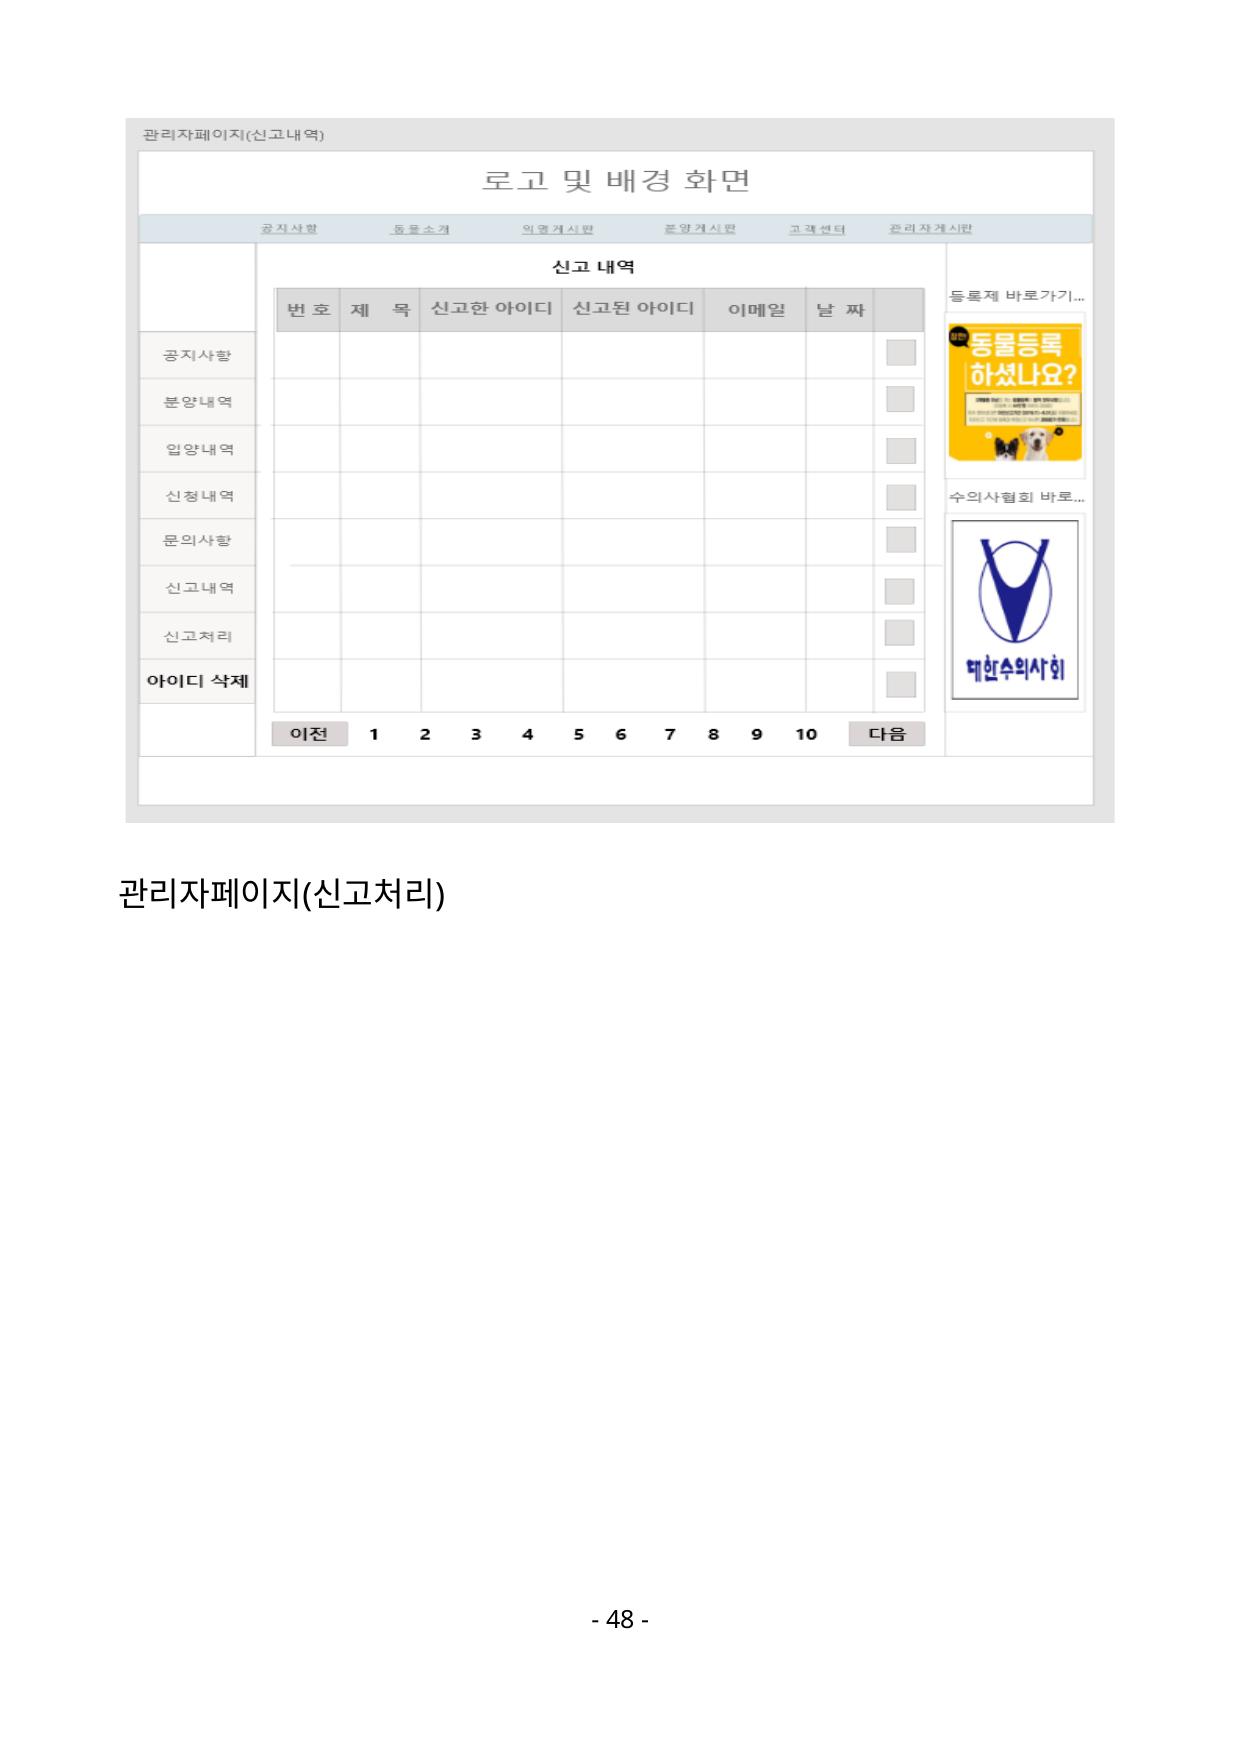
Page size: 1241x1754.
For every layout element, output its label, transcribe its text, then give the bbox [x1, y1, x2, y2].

picture [125, 118, 1115, 823]
text 관리자페이지(신고처리) [118, 868, 1122, 916]
